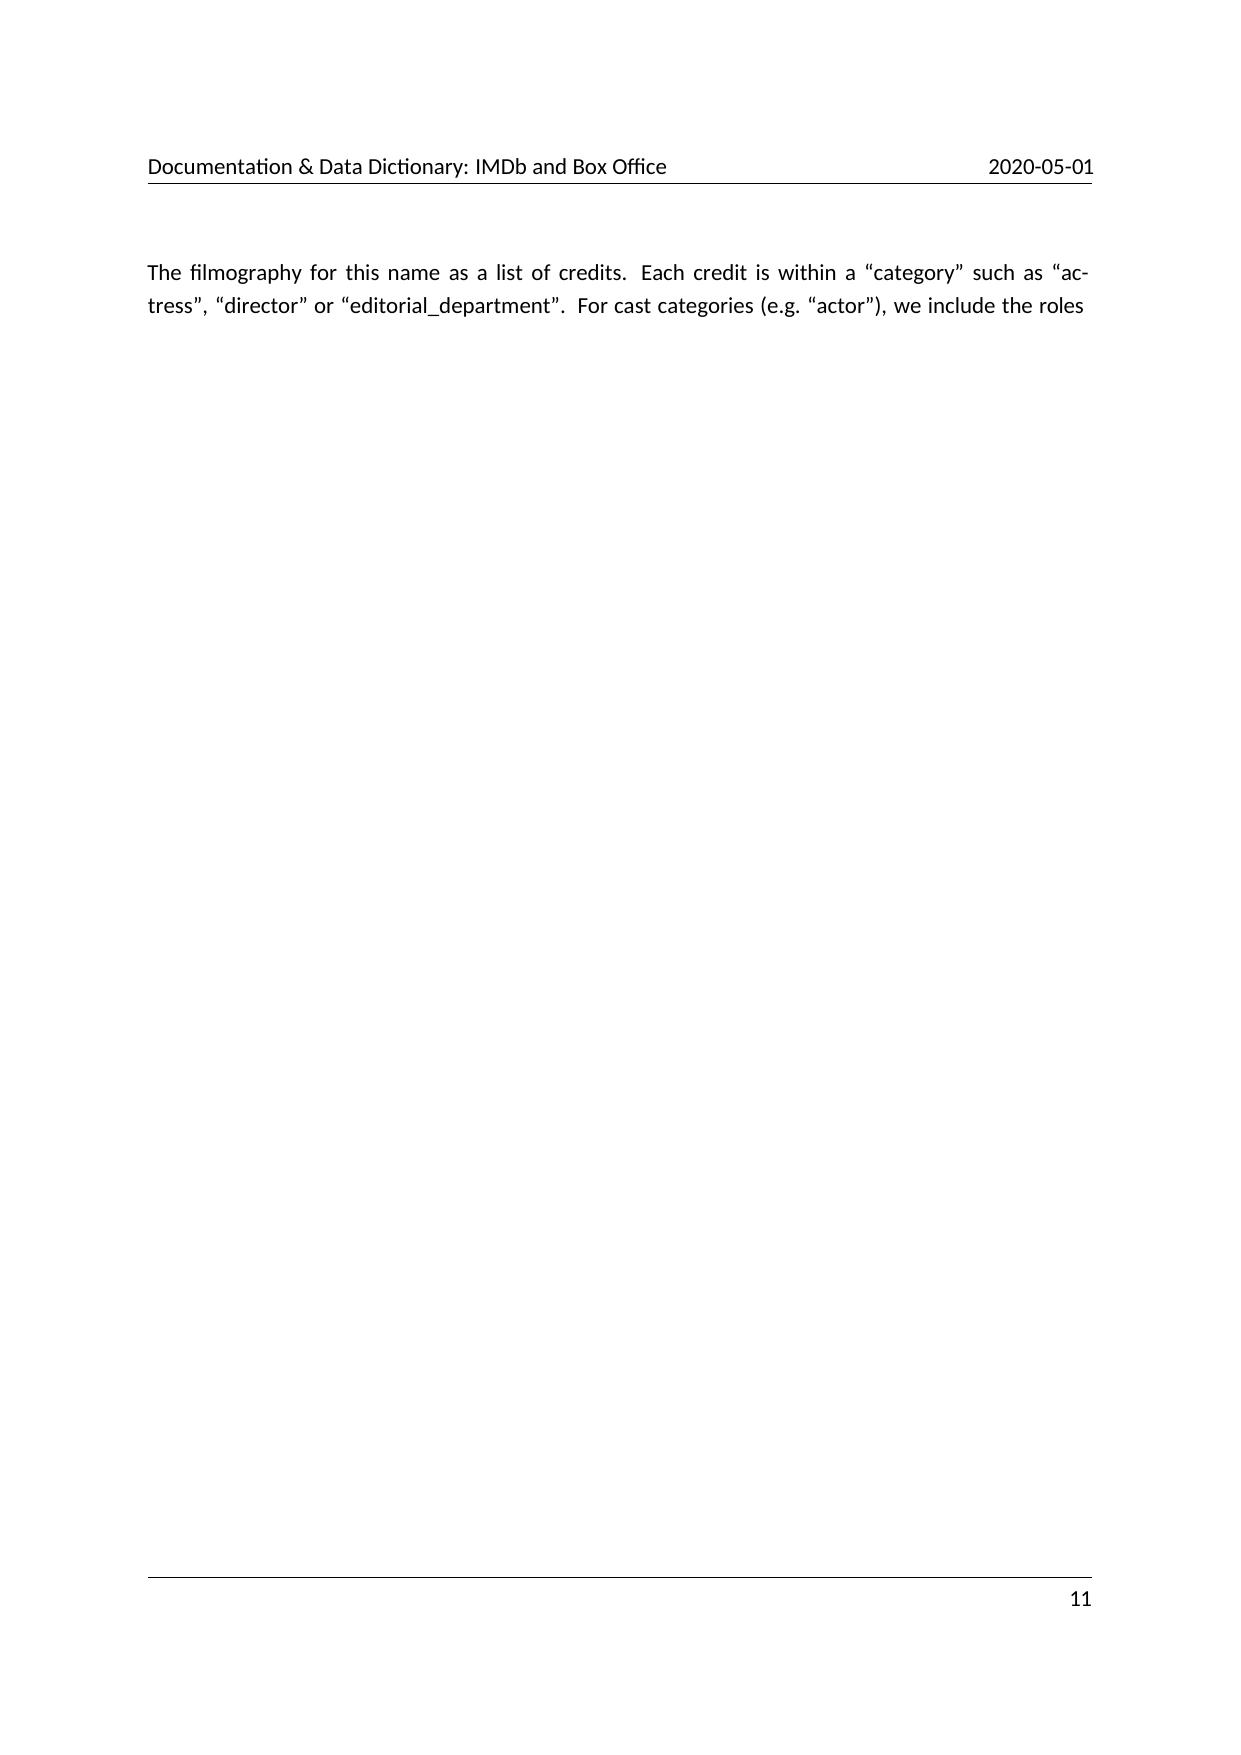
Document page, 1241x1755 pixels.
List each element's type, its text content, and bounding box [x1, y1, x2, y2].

text The filmography for this name as a list of credits. Each credit is within a “category” such as “ac- tress”, “director” or “editorial_department”. For cast categories (e.g. “actor”), we include the roles [147, 258, 1096, 319]
